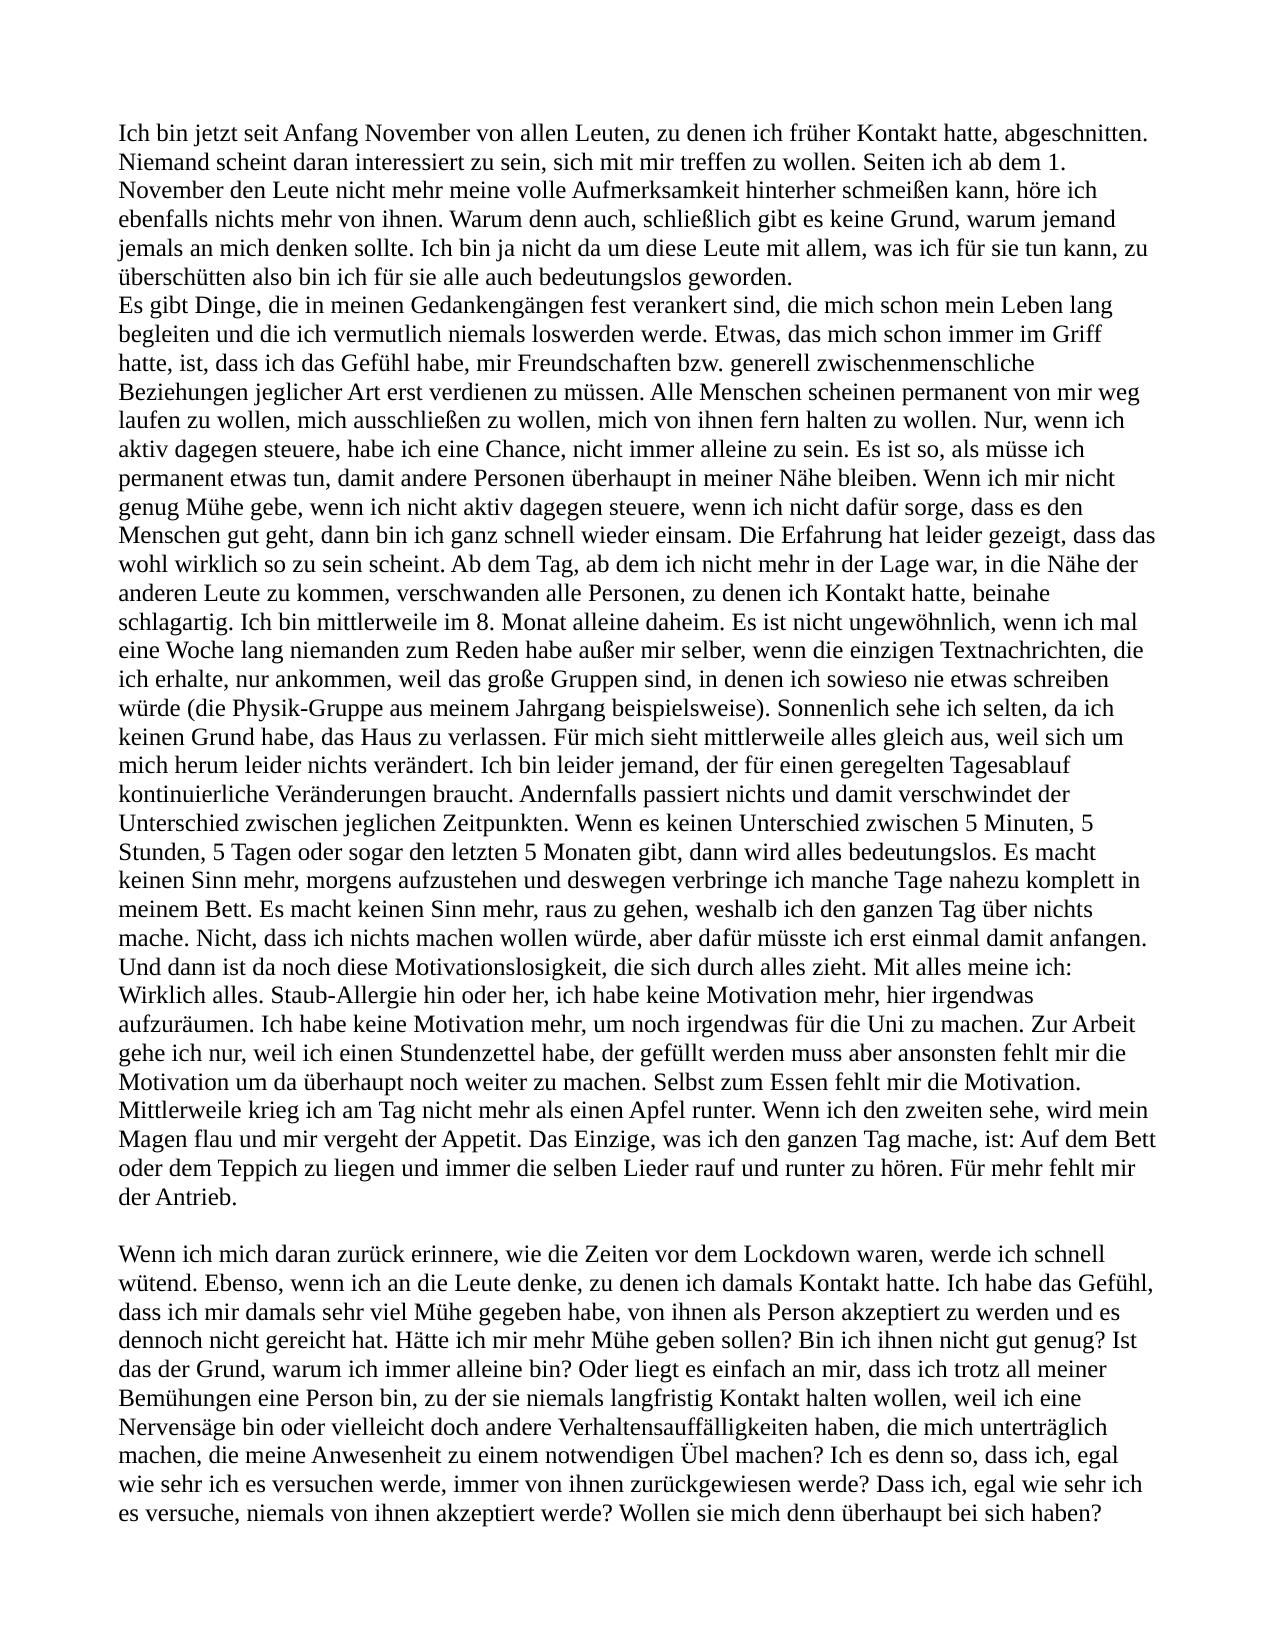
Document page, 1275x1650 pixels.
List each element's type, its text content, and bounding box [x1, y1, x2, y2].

text Ich bin jetzt seit Anfang November von allen Leuten, zu denen ich früher Kontakt hatte, abgeschnitten. Niemand scheint daran interessiert zu sein, sich mit mir treffen zu wollen. Seiten ich ab dem 1. November den Leute nicht mehr meine volle Aufmerksamkeit hinterher schmeißen kann, höre ich ebenfalls nichts mehr von ihnen. Warum denn auch, schließlich gibt es keine Grund, warum jemand jemals an mich denken sollte. Ich bin ja nicht da um diese Leute mit allem, was ich für sie tun kann, zu überschütten also bin ich für sie alle auch bedeutungslos geworden. [118, 118, 1157, 291]
text Es gibt Dinge, die in meinen Gedankengängen fest verankert sind, die mich schon mein Leben lang begleiten und die ich vermutlich niemals loswerden werde. Etwas, das mich schon immer im Griff hatte, ist, dass ich das Gefühl habe, mir Freundschaften bzw. generell zwischenmenschliche Beziehungen jeglicher Art erst verdienen zu müssen. Alle Menschen scheinen permanent von mir weg laufen zu wollen, mich ausschließen zu wollen, mich von ihnen fern halten zu wollen. Nur, wenn ich aktiv dagegen steuere, habe ich eine Chance, nicht immer alleine zu sein. Es ist so, als müsse ich permanent etwas tun, damit andere Personen überhaupt in meiner Nähe bleiben. Wenn ich mir nicht genug Mühe gebe, wenn ich nicht aktiv dagegen steuere, wenn ich nicht dafür sorge, dass es den Menschen gut geht, dann bin ich ganz schnell wieder einsam. Die Erfahrung hat leider gezeigt, dass das wohl wirklich so zu sein scheint. Ab dem Tag, ab dem ich nicht mehr in der Lage war, in die Nähe der anderen Leute zu kommen, verschwanden alle Personen, zu denen ich Kontakt hatte, beinahe schlagartig. Ich bin mittlerweile im 8. Monat alleine daheim. Es ist nicht ungewöhnlich, wenn ich mal eine Woche lang niemanden zum Reden habe außer mir selber, wenn die einzigen Textnachrichten, die ich erhalte, nur ankommen, weil das große Gruppen sind, in denen ich sowieso nie etwas schreiben würde (die Physik-Gruppe aus meinem Jahrgang beispielsweise). Sonnenlich sehe ich selten, da ich keinen Grund habe, das Haus zu verlassen. Für mich sieht mittlerweile alles gleich aus, weil sich um mich herum leider nichts verändert. Ich bin leider jemand, der für einen geregelten Tagesablauf kontinuierliche Veränderungen braucht. Andernfalls passiert nichts und damit verschwindet der Unterschied zwischen jeglichen Zeitpunkten. Wenn es keinen Unterschied zwischen 5 Minuten, 5 Stunden, 5 Tagen oder sogar den letzten 5 Monaten gibt, dann wird alles bedeutungslos. Es macht keinen Sinn mehr, morgens aufzustehen und deswegen verbringe ich manche Tage nahezu komplett in meinem Bett. Es macht keinen Sinn mehr, raus zu gehen, weshalb ich den ganzen Tag über nichts mache. Nicht, dass ich nichts machen wollen würde, aber dafür müsste ich erst einmal damit anfangen. Und dann ist da noch diese Motivationslosigkeit, die sich durch alles zieht. Mit alles meine ich: Wirklich alles. Staub-Allergie hin oder her, ich habe keine Motivation mehr, hier irgendwas aufzuräumen. Ich habe keine Motivation mehr, um noch irgendwas für die Uni zu machen. Zur Arbeit gehe ich nur, weil ich einen Stundenzettel habe, der gefüllt werden muss aber ansonsten fehlt mir die Motivation um da überhaupt noch weiter zu machen. Selbst zum Essen fehlt mir die Motivation. Mittlerweile krieg ich am Tag nicht mehr als einen Apfel runter. Wenn ich den zweiten sehe, wird mein Magen flau und mir vergeht der Appetit. Das Einzige, was ich den ganzen Tag mache, ist: Auf dem Bett oder dem Teppich zu liegen und immer die selben Lieder rauf und runter zu hören. Für mehr fehlt mir der Antrieb. [118, 291, 1157, 1211]
text Wenn ich mich daran zurück erinnere, wie die Zeiten vor dem Lockdown waren, werde ich schnell wütend. Ebenso, wenn ich an die Leute denke, zu denen ich damals Kontakt hatte. Ich habe das Gefühl, dass ich mir damals sehr viel Mühe gegeben habe, von ihnen als Person akzeptiert zu werden und es dennoch nicht gereicht hat. Hätte ich mir mehr Mühe geben sollen? Bin ich ihnen nicht gut genug? Ist das der Grund, warum ich immer alleine bin? Oder liegt es einfach an mir, dass ich trotz all meiner Bemühungen eine Person bin, zu der sie niemals langfristig Kontakt halten wollen, weil ich eine Nervensäge bin oder vielleicht doch andere Verhaltensauffälligkeiten haben, die mich unterträglich machen, die meine Anwesenheit zu einem notwendigen Übel machen? Ich es denn so, dass ich, egal wie sehr ich es versuchen werde, immer von ihnen zurückgewiesen werde? Dass ich, egal wie sehr ich es versuche, niemals von ihnen akzeptiert werde? Wollen sie mich denn überhaupt bei sich haben? [118, 1239, 1157, 1527]
